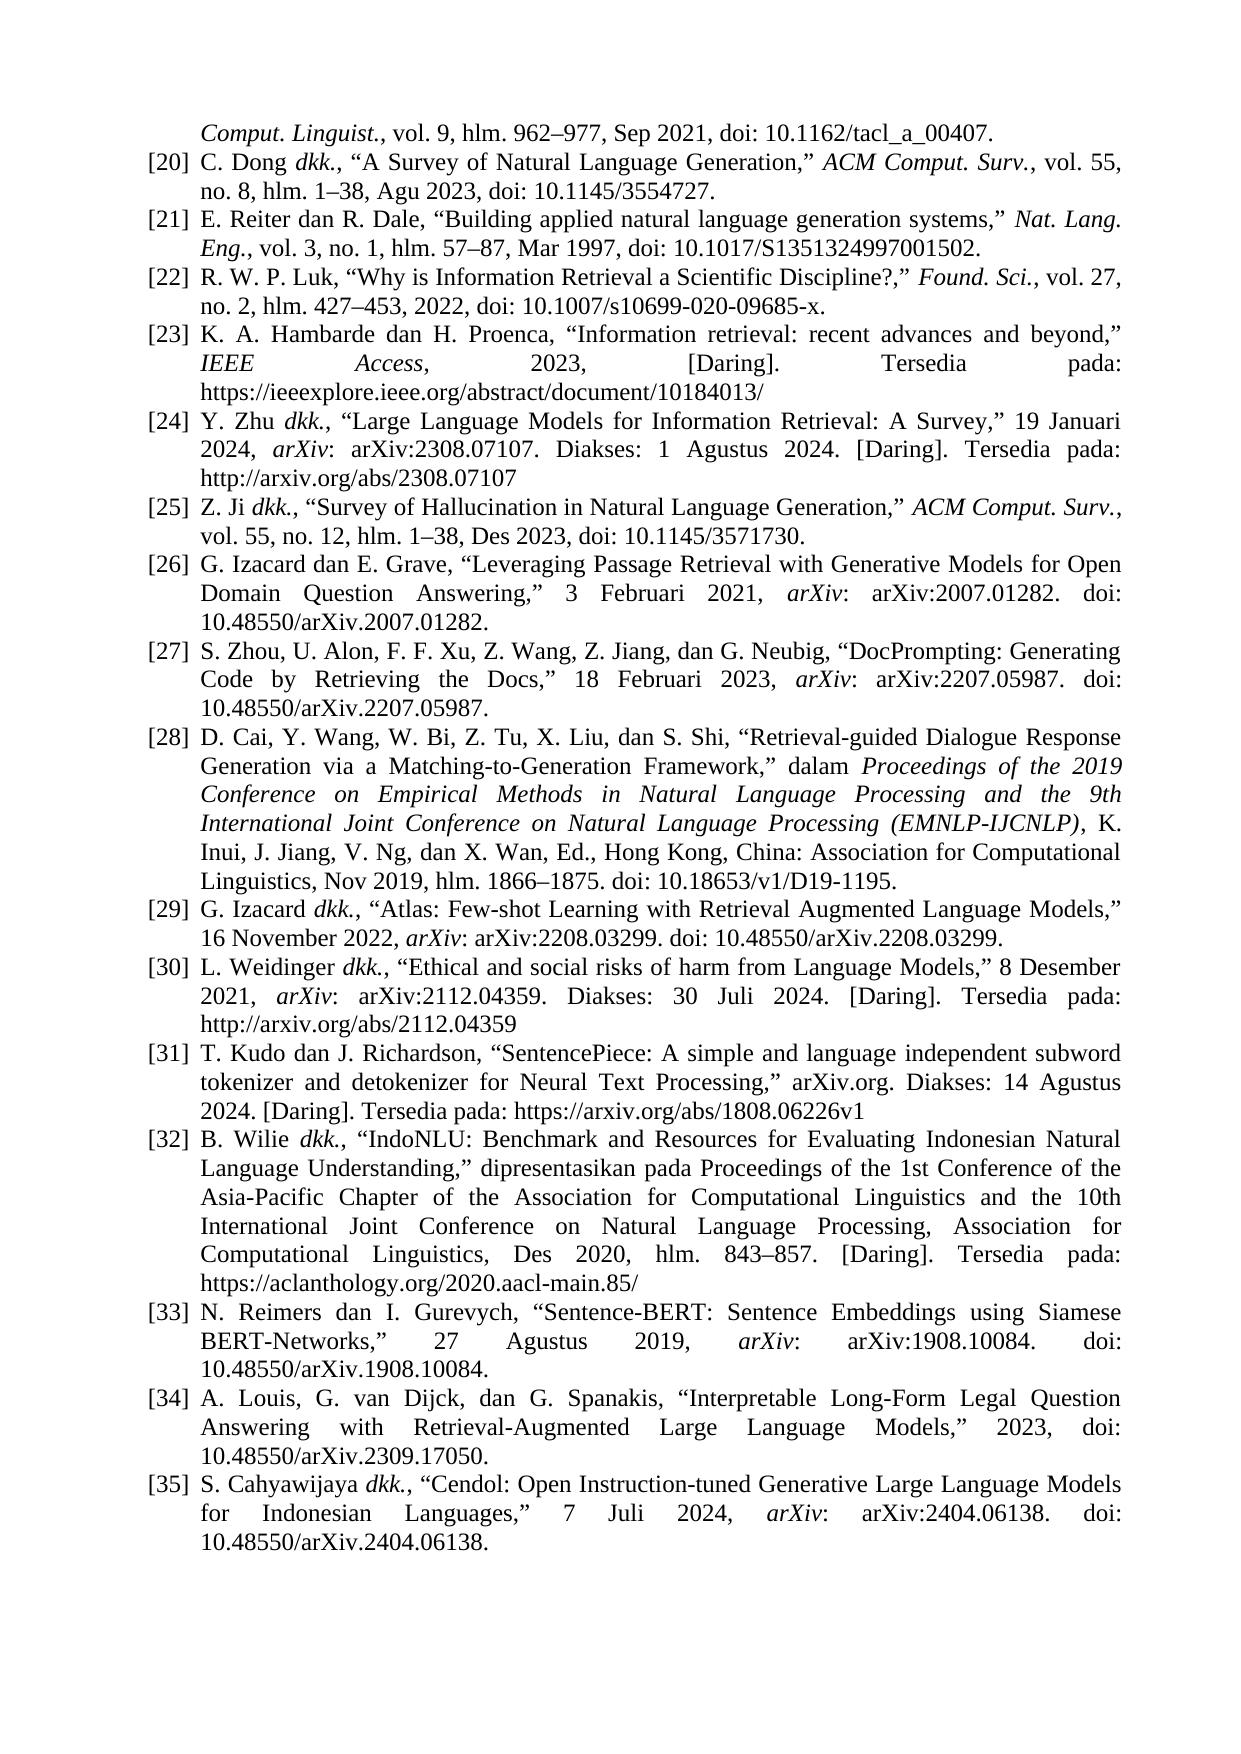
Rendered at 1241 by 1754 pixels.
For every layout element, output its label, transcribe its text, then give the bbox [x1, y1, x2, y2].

text [35] S. Cahyawijaya dkk., “Cendol: Open Instruction-tuned Generative Large Language Models for Indonesian Languages,” 7 Juli 2024, arXiv: arXiv:2404.06138. doi: 10.48550/arXiv.2404.06138. [148, 1469, 1122, 1556]
text [30] L. Weidinger dkk., “Ethical and social risks of harm from Language Models,” 8 Desember 2021, arXiv: arXiv:2112.04359. Diakses: 30 Juli 2024. [Daring]. Tersedia pada: http://arxiv.org/abs/2112.04359 [148, 952, 1122, 1038]
text Comput. Linguist., vol. 9, hlm. 962–977, Sep 2021, doi: 10.1162/tacl_a_00407. [148, 118, 1122, 147]
text [32] B. Wilie dkk., “IndoNLU: Benchmark and Resources for Evaluating Indonesian Natural Language Understanding,” dipresentasikan pada Proceedings of the 1st Conference of the Asia-Pacific Chapter of the Association for Computational Linguistics and the 10th International Joint Conference on Natural Language Processing, Association for Computational Linguistics, Des 2020, hlm. 843–857. [Daring]. Tersedia pada: https://aclanthology.org/2020.aacl-main.85/ [148, 1124, 1122, 1297]
text [34] A. Louis, G. van Dijck, dan G. Spanakis, “Interpretable Long-Form Legal Question Answering with Retrieval-Augmented Large Language Models,” 2023, doi: 10.48550/arXiv.2309.17050. [148, 1383, 1122, 1469]
text [20] C. Dong dkk., “A Survey of Natural Language Generation,” ACM Comput. Surv., vol. 55, no. 8, hlm. 1–38, Agu 2023, doi: 10.1145/3554727. [148, 147, 1122, 204]
text [33] N. Reimers dan I. Gurevych, “Sentence-BERT: Sentence Embeddings using Siamese BERT-Networks,” 27 Agustus 2019, arXiv: arXiv:1908.10084. doi: 10.48550/arXiv.1908.10084. [148, 1297, 1122, 1383]
text [22] R. W. P. Luk, “Why is Information Retrieval a Scientific Discipline?,” Found. Sci., vol. 27, no. 2, hlm. 427–453, 2022, doi: 10.1007/s10699-020-09685-x. [148, 262, 1122, 319]
text [25] Z. Ji dkk., “Survey of Hallucination in Natural Language Generation,” ACM Comput. Surv., vol. 55, no. 12, hlm. 1–38, Des 2023, doi: 10.1145/3571730. [148, 492, 1122, 549]
text [27] S. Zhou, U. Alon, F. F. Xu, Z. Wang, Z. Jiang, dan G. Neubig, “DocPrompting: Generating Code by Retrieving the Docs,” 18 Februari 2023, arXiv: arXiv:2207.05987. doi: 10.48550/arXiv.2207.05987. [148, 636, 1122, 722]
text [28] D. Cai, Y. Wang, W. Bi, Z. Tu, X. Liu, dan S. Shi, “Retrieval-guided Dialogue Response Generation via a Matching-to-Generation Framework,” dalam Proceedings of the 2019 Conference on Empirical Methods in Natural Language Processing and the 9th International Joint Conference on Natural Language Processing (EMNLP-IJCNLP), K. Inui, J. Jiang, V. Ng, dan X. Wan, Ed., Hong Kong, China: Association for Computational Linguistics, Nov 2019, hlm. 1866–1875. doi: 10.18653/v1/D19-1195. [148, 722, 1122, 894]
text [31] T. Kudo dan J. Richardson, “SentencePiece: A simple and language independent subword tokenizer and detokenizer for Neural Text Processing,” arXiv.org. Diakses: 14 Agustus 2024. [Daring]. Tersedia pada: https://arxiv.org/abs/1808.06226v1 [148, 1038, 1122, 1124]
text [21] E. Reiter dan R. Dale, “Building applied natural language generation systems,” Nat. Lang. Eng., vol. 3, no. 1, hlm. 57–87, Mar 1997, doi: 10.1017/S1351324997001502. [148, 204, 1122, 262]
text [24] Y. Zhu dkk., “Large Language Models for Information Retrieval: A Survey,” 19 Januari 2024, arXiv: arXiv:2308.07107. Diakses: 1 Agustus 2024. [Daring]. Tersedia pada: http://arxiv.org/abs/2308.07107 [148, 406, 1122, 492]
text [26] G. Izacard dan E. Grave, “Leveraging Passage Retrieval with Generative Models for Open Domain Question Answering,” 3 Februari 2021, arXiv: arXiv:2007.01282. doi: 10.48550/arXiv.2007.01282. [148, 549, 1122, 636]
text [23] K. A. Hambarde dan H. Proenca, “Information retrieval: recent advances and beyond,” IEEE Access, 2023, [Daring]. Tersedia pada: https://ieeexplore.ieee.org/abstract/document/10184013/ [148, 319, 1122, 406]
text [29] G. Izacard dkk., “Atlas: Few-shot Learning with Retrieval Augmented Language Models,” 16 November 2022, arXiv: arXiv:2208.03299. doi: 10.48550/arXiv.2208.03299. [148, 894, 1122, 952]
